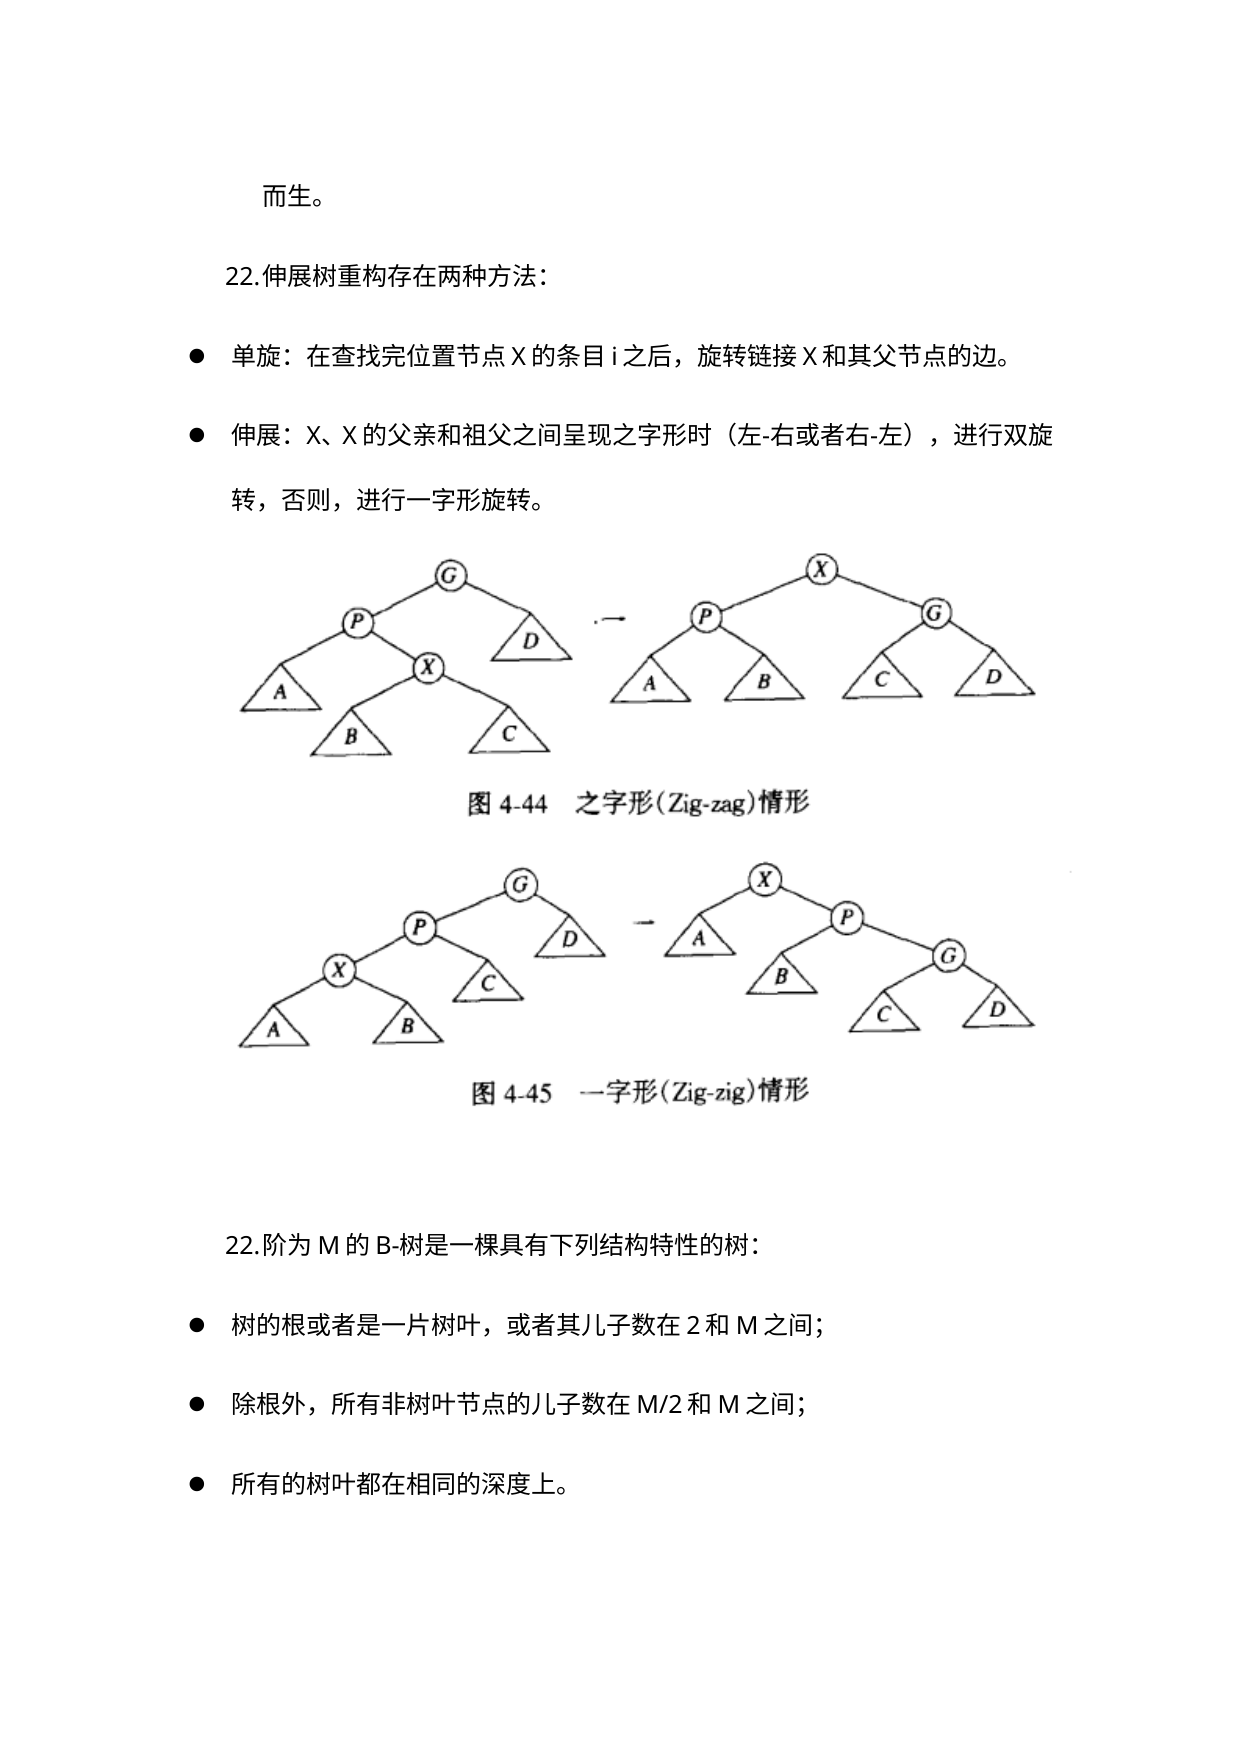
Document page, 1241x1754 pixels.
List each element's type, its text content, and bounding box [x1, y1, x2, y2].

list 树的根或者是一片树叶，或者其儿子数在2和M之间； [187, 1291, 1053, 1356]
list 伸展树重构存在两种方法： [225, 242, 1053, 307]
list 单旋：在查找完位置节点X的条目i之后，旋转链接X和其父节点的边。 [187, 322, 1053, 387]
list 阶为M的B-树是一棵具有下列结构特性的树： [225, 1211, 1053, 1276]
list 伸展树，也叫分裂树，是一种二叉查找树，它能在O(log n)内完成插入、删除和查找操作。伸展树的特点是被查频率高的条目处于靠近根的位置。每次查找后对树进行重构，把被查找的条目移动到根附近，伸展树应运而生。 [225, 162, 1053, 227]
list 伸展：X、X的父亲和祖父之间呈现之字形时（左-右或者右-左），进行双旋转，否则，进行一字形旋转。 [187, 401, 1053, 531]
list 所有的树叶都在相同的深度上。 [187, 1450, 1053, 1515]
list 除根外，所有非树叶节点的儿子数在M/2和M之间； [187, 1371, 1053, 1436]
picture [138, 546, 1103, 1128]
